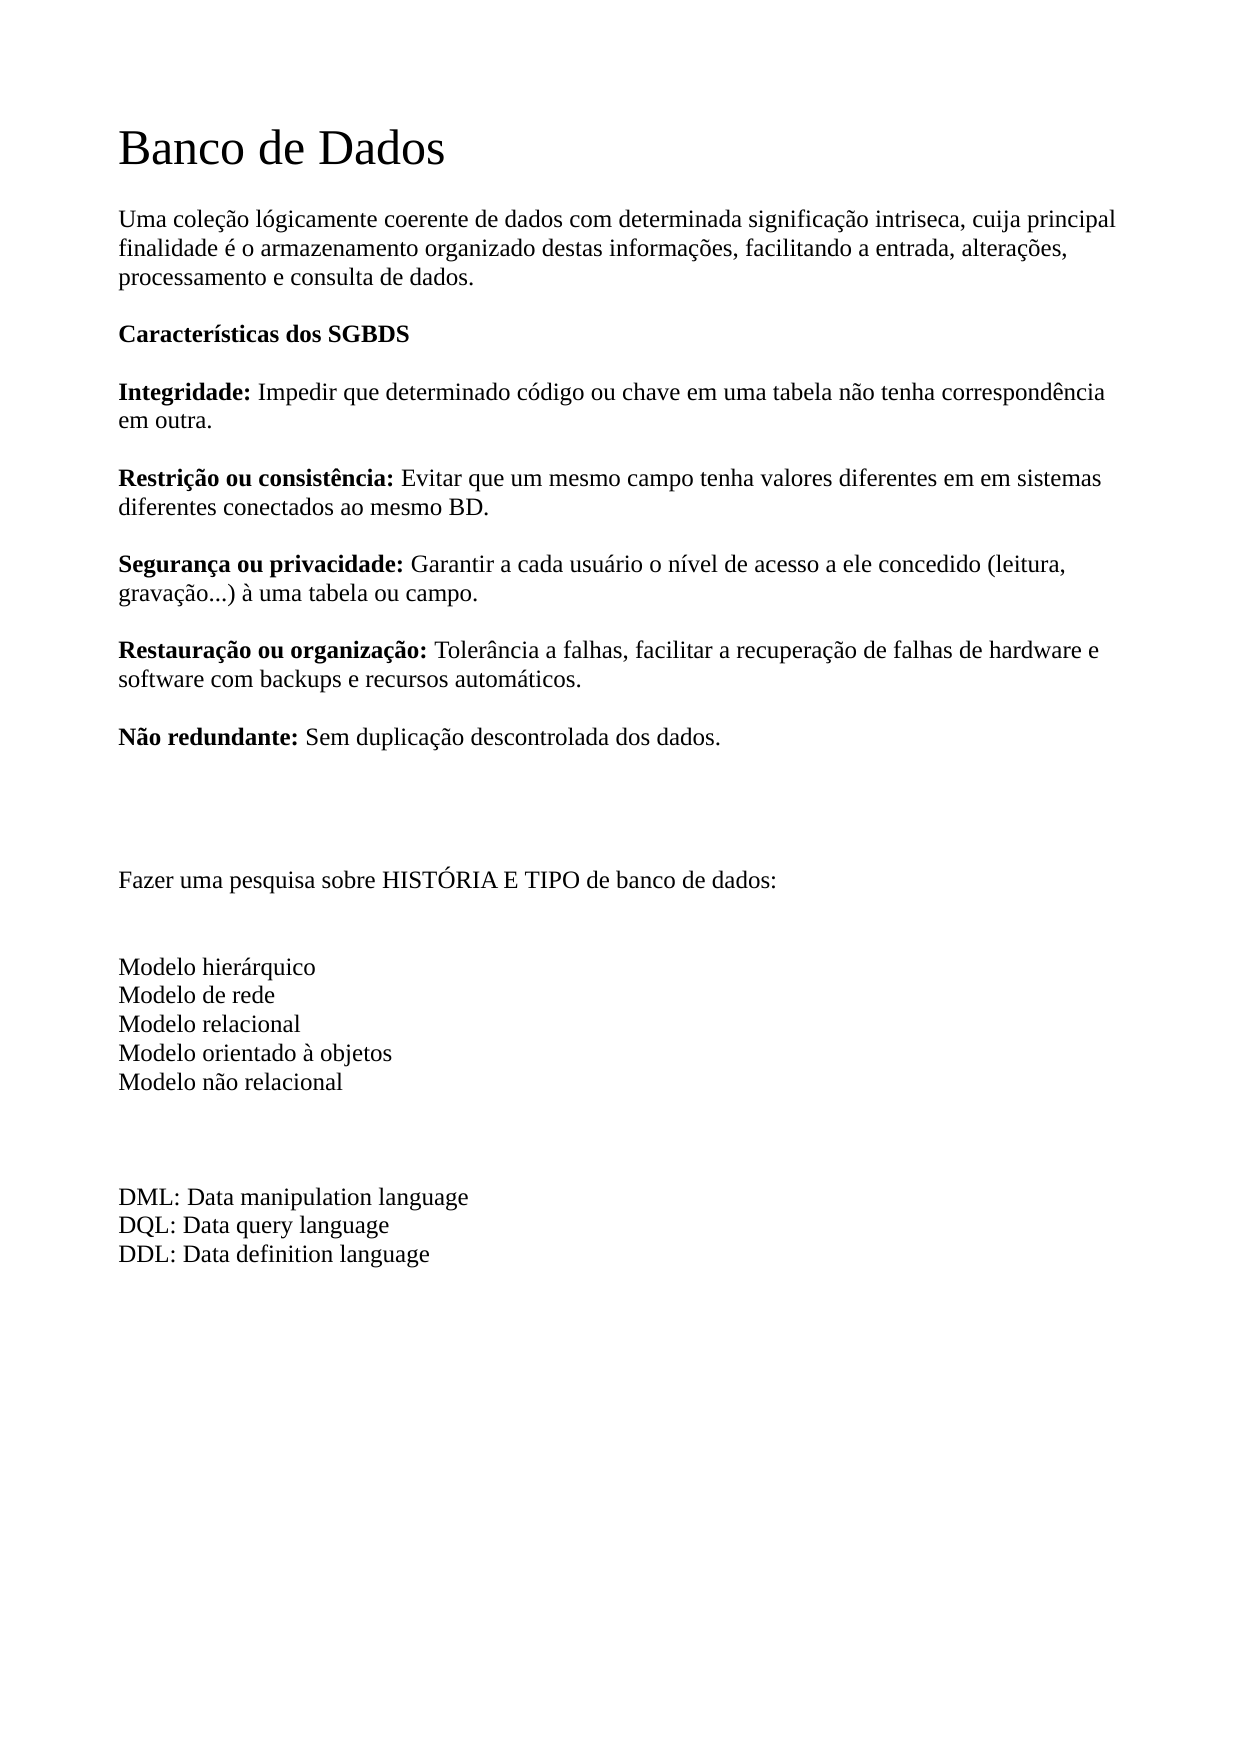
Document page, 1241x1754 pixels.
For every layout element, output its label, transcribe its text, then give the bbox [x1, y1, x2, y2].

text Uma coleção lógicamente coerente de dados com determinada significação intriseca, cuija principal finalidade é o armazenamento organizado destas informações, facilitando a entrada, alterações, processamento e consulta de dados. [118, 204, 1122, 291]
text Fazer uma pesquisa sobre HISTÓRIA E TIPO de banco de dados: [118, 866, 1122, 894]
text Modelo de rede [118, 981, 1122, 1009]
text Restauração ou organização: Tolerância a falhas, facilitar a recuperação de falhas de hardware e software com backups e recursos automáticos. [118, 636, 1122, 693]
text DQL: Data query language [118, 1211, 1122, 1239]
text DDL: Data definition language [118, 1239, 1122, 1268]
text Integridade: Impedir que determinado código ou chave em uma tabela não tenha correspondência em outra. [118, 377, 1122, 434]
text Segurança ou privacidade: Garantir a cada usuário o nível de acesso a ele concedido (leitura, gravação...) à uma tabela ou campo. [118, 549, 1122, 607]
text Não redundante: Sem duplicação descontrolada dos dados. [118, 722, 1122, 751]
text DML: Data manipulation language [118, 1182, 1122, 1211]
text Banco de Dados [118, 118, 1122, 176]
text Modelo relacional [118, 1009, 1122, 1038]
text Restrição ou consistência: Evitar que um mesmo campo tenha valores diferentes em em sistemas diferentes conectados ao mesmo BD. [118, 463, 1122, 521]
text Modelo orientado à objetos [118, 1038, 1122, 1067]
text Modelo hierárquico [118, 952, 1122, 981]
text Modelo não relacional [118, 1067, 1122, 1096]
text Características dos SGBDS [118, 319, 1122, 348]
